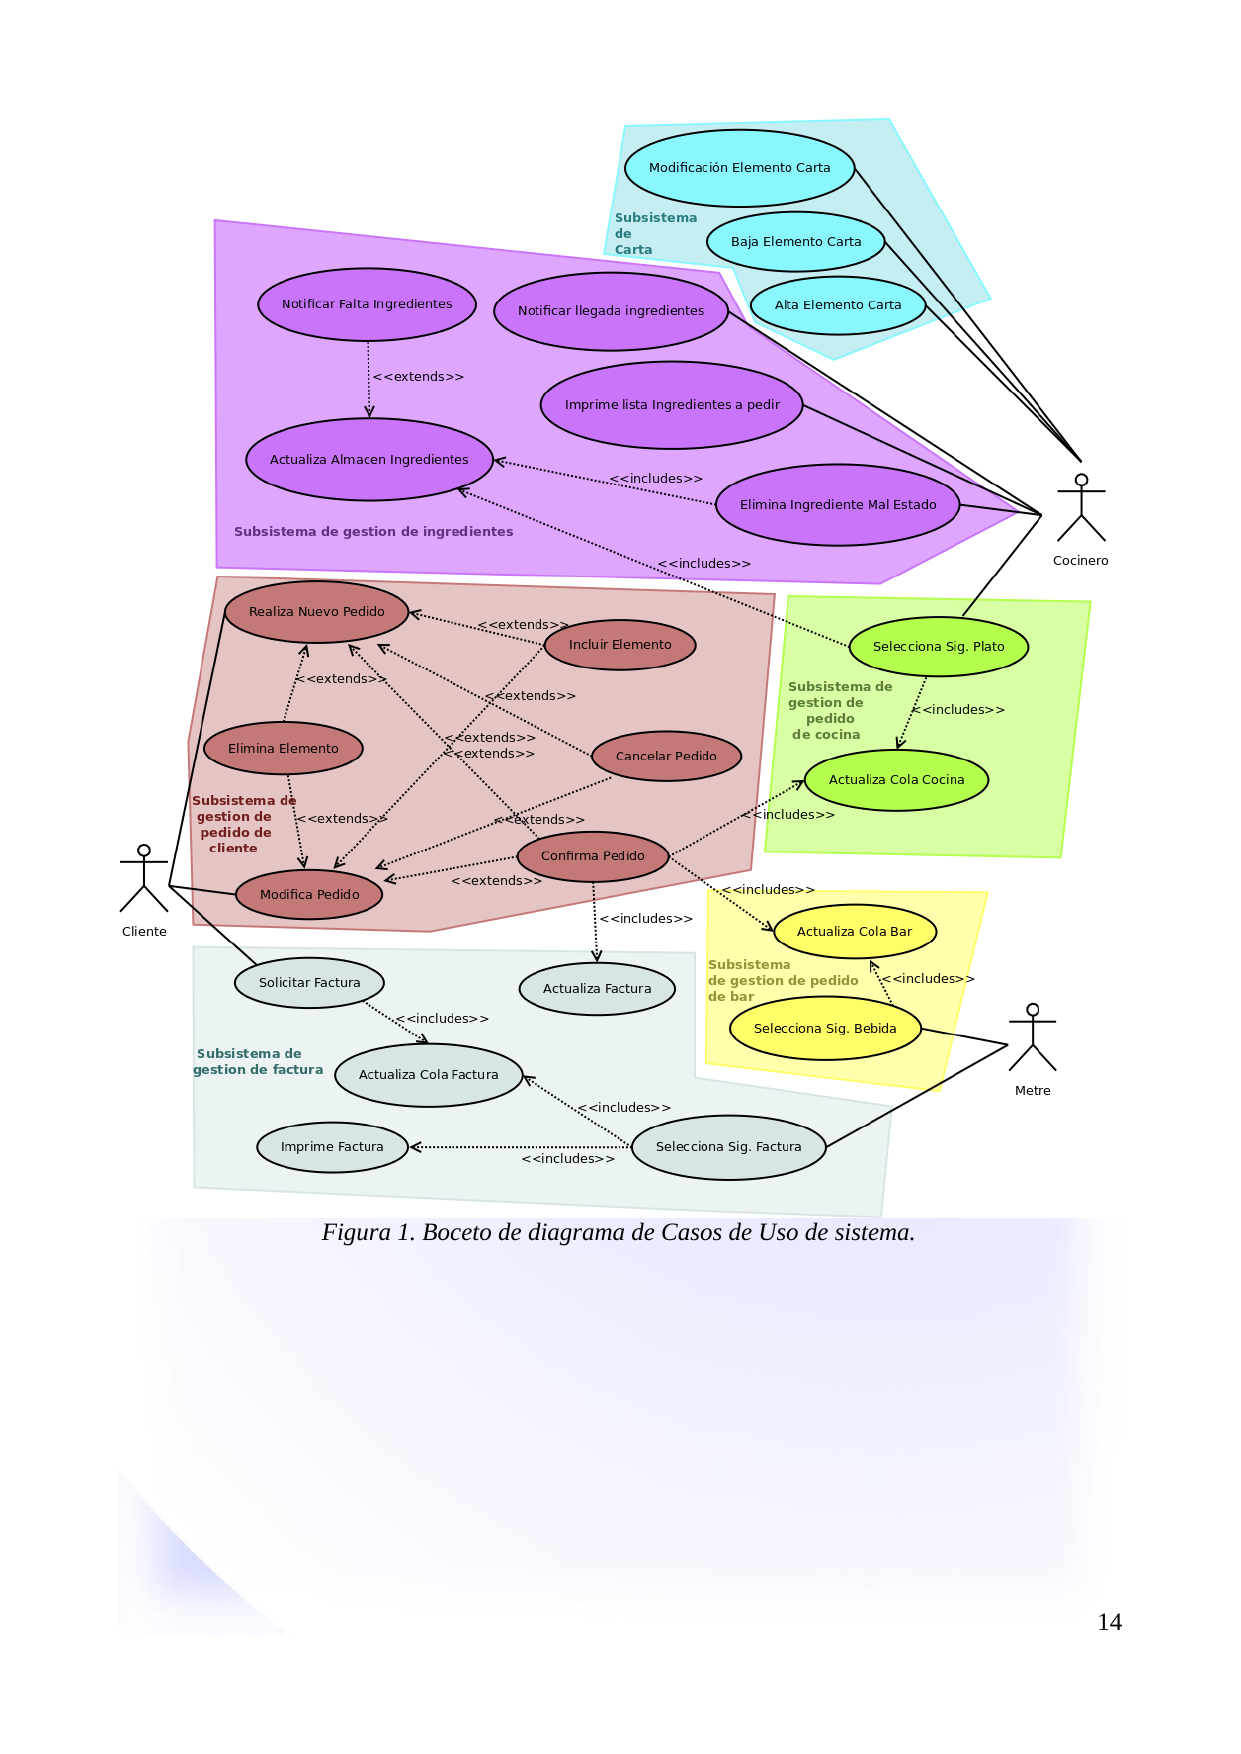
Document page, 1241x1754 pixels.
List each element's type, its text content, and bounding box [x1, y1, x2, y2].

text Figura 1. Boceto de diagrama de Casos de Uso de sistema. [118, 1218, 1122, 1246]
picture [118, 118, 1122, 1218]
picture [118, 1246, 1122, 1636]
